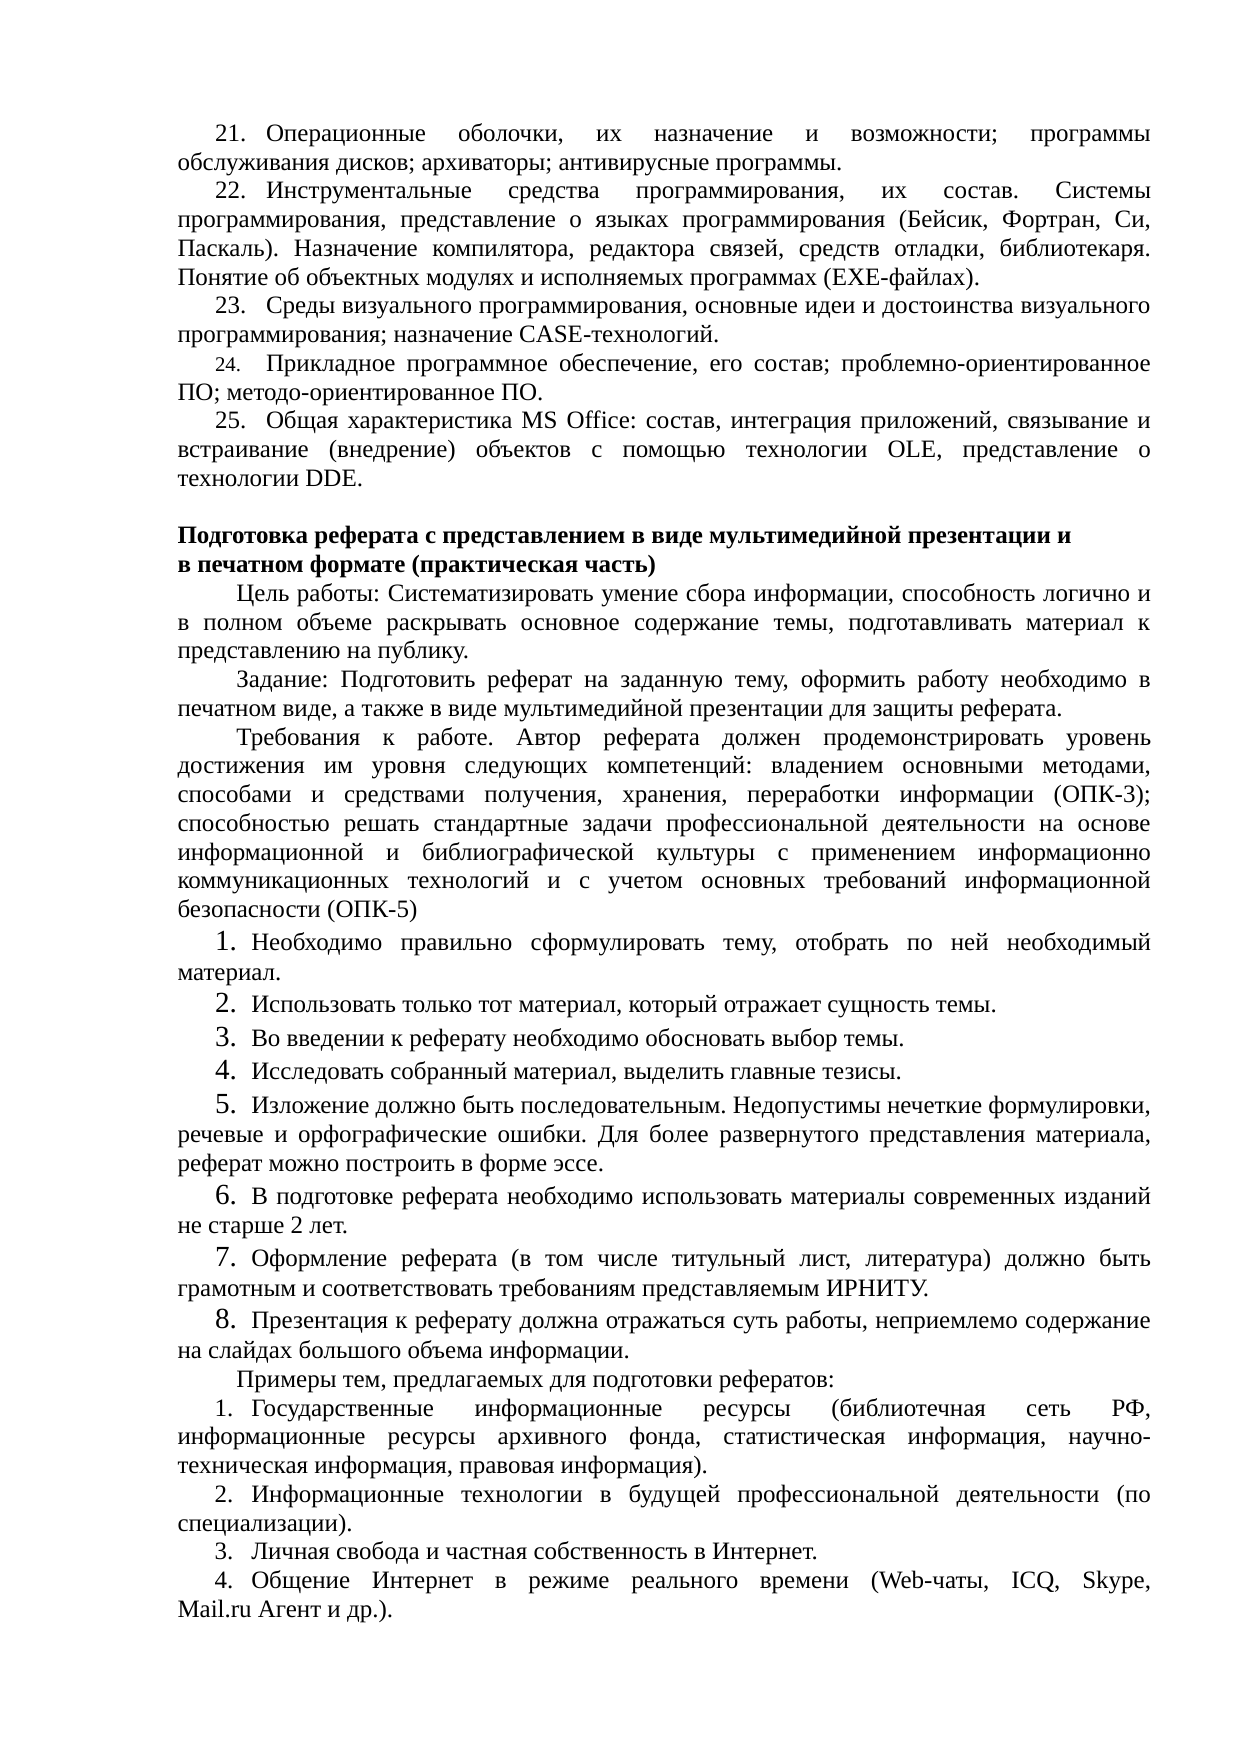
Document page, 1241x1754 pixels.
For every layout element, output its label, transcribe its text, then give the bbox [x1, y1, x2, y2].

list Прикладное программное обеспечение, его состав; проблемно-ориентированное ПО; методо-ориентированное ПО. [177, 348, 1152, 406]
text Требования к работе. Автор реферата должен продемонстрировать уровень достижения им уровня следующих компетенций: владением основными методами, способами и средствами получения, хранения, переработки информации (ОПК-3); способностью решать стандартные задачи профессиональной деятельности на основе информационной и библиографической культуры с применением информационно коммуникационных технологий и с учетом основных требований информационной безопасности (ОПК-5) [177, 722, 1152, 923]
list Операционные оболочки, их назначение и возможности; программы обслуживания дисков; архиваторы; антивирусные программы. [177, 118, 1152, 176]
list Во введении к реферату необходимо обосновать выбор темы. [177, 1019, 1152, 1052]
list Использовать только тот материал, который отражает сущность темы. [177, 985, 1152, 1019]
list Среды визуального программирования, основные идеи и достоинства визуального программирования; назначение CASE-технологий. [177, 291, 1152, 348]
list Общение Интернет в режиме реального времени (Web-чаты, ICQ, Skype, Mail.ru Агент и др.). [177, 1565, 1152, 1623]
list В подготовке реферата необходимо использовать материалы современных изданий не старше 2 лет. [177, 1177, 1152, 1239]
text Задание: Подготовить реферат на заданную тему, оформить работу необходимо в печатном виде, а также в виде мультимедийной презентации для защиты реферата. [177, 664, 1152, 722]
list Презентация к реферату должна отражаться суть работы, неприемлемо содержание на слайдах большого объема информации. [177, 1302, 1152, 1364]
list Общая характеристика MS Office: состав, интеграция приложений, связывание и встраивание (внедрение) объектов с помощью технологии OLE, представление о технологии DDE. [177, 406, 1152, 492]
list Инструментальные средства программирования, их состав. Системы программирования, представление о языках программирования (Бейсик, Фортран, Си, Паскаль). Назначение компилятора, редактора связей, средств отладки, библиотекаря. Понятие об объектных модулях и исполняемых программах (EXE-файлах). [177, 176, 1152, 291]
list Необходимо правильно сформулировать тему, отобрать по ней необходимый материал. [177, 923, 1152, 985]
text Примеры тем, предлагаемых для подготовки рефератов: [177, 1364, 1152, 1393]
list Изложение должно быть последовательным. Недопустимы нечеткие формулировки, речевые и орфографические ошибки. Для более развернутого представления материала, реферат можно построить в форме эссе. [177, 1086, 1152, 1177]
text Подготовка реферата с представлением в виде мультимедийной презентации и в печатном формате (практическая часть) [177, 521, 1152, 578]
list Оформление реферата (в том числе титульный лист, литература) должно быть грамотным и соответствовать требованиям представляемым ИРНИТУ. [177, 1239, 1152, 1302]
list Личная свобода и частная собственность в Интернет. [177, 1536, 1152, 1565]
list Информационные технологии в будущей профессиональной деятельности (по специализации). [177, 1479, 1152, 1536]
list Государственные информационные ресурсы (библиотечная сеть РФ, информационные ресурсы архивного фонда, статистическая информация, научно-техническая информация, правовая информация). [177, 1393, 1152, 1479]
list Исследовать собранный материал, выделить главные тезисы. [177, 1052, 1152, 1086]
text Цель работы: Систематизировать умение сбора информации, способность логично и в полном объеме раскрывать основное содержание темы, подготавливать материал к представлению на публику. [177, 578, 1152, 664]
